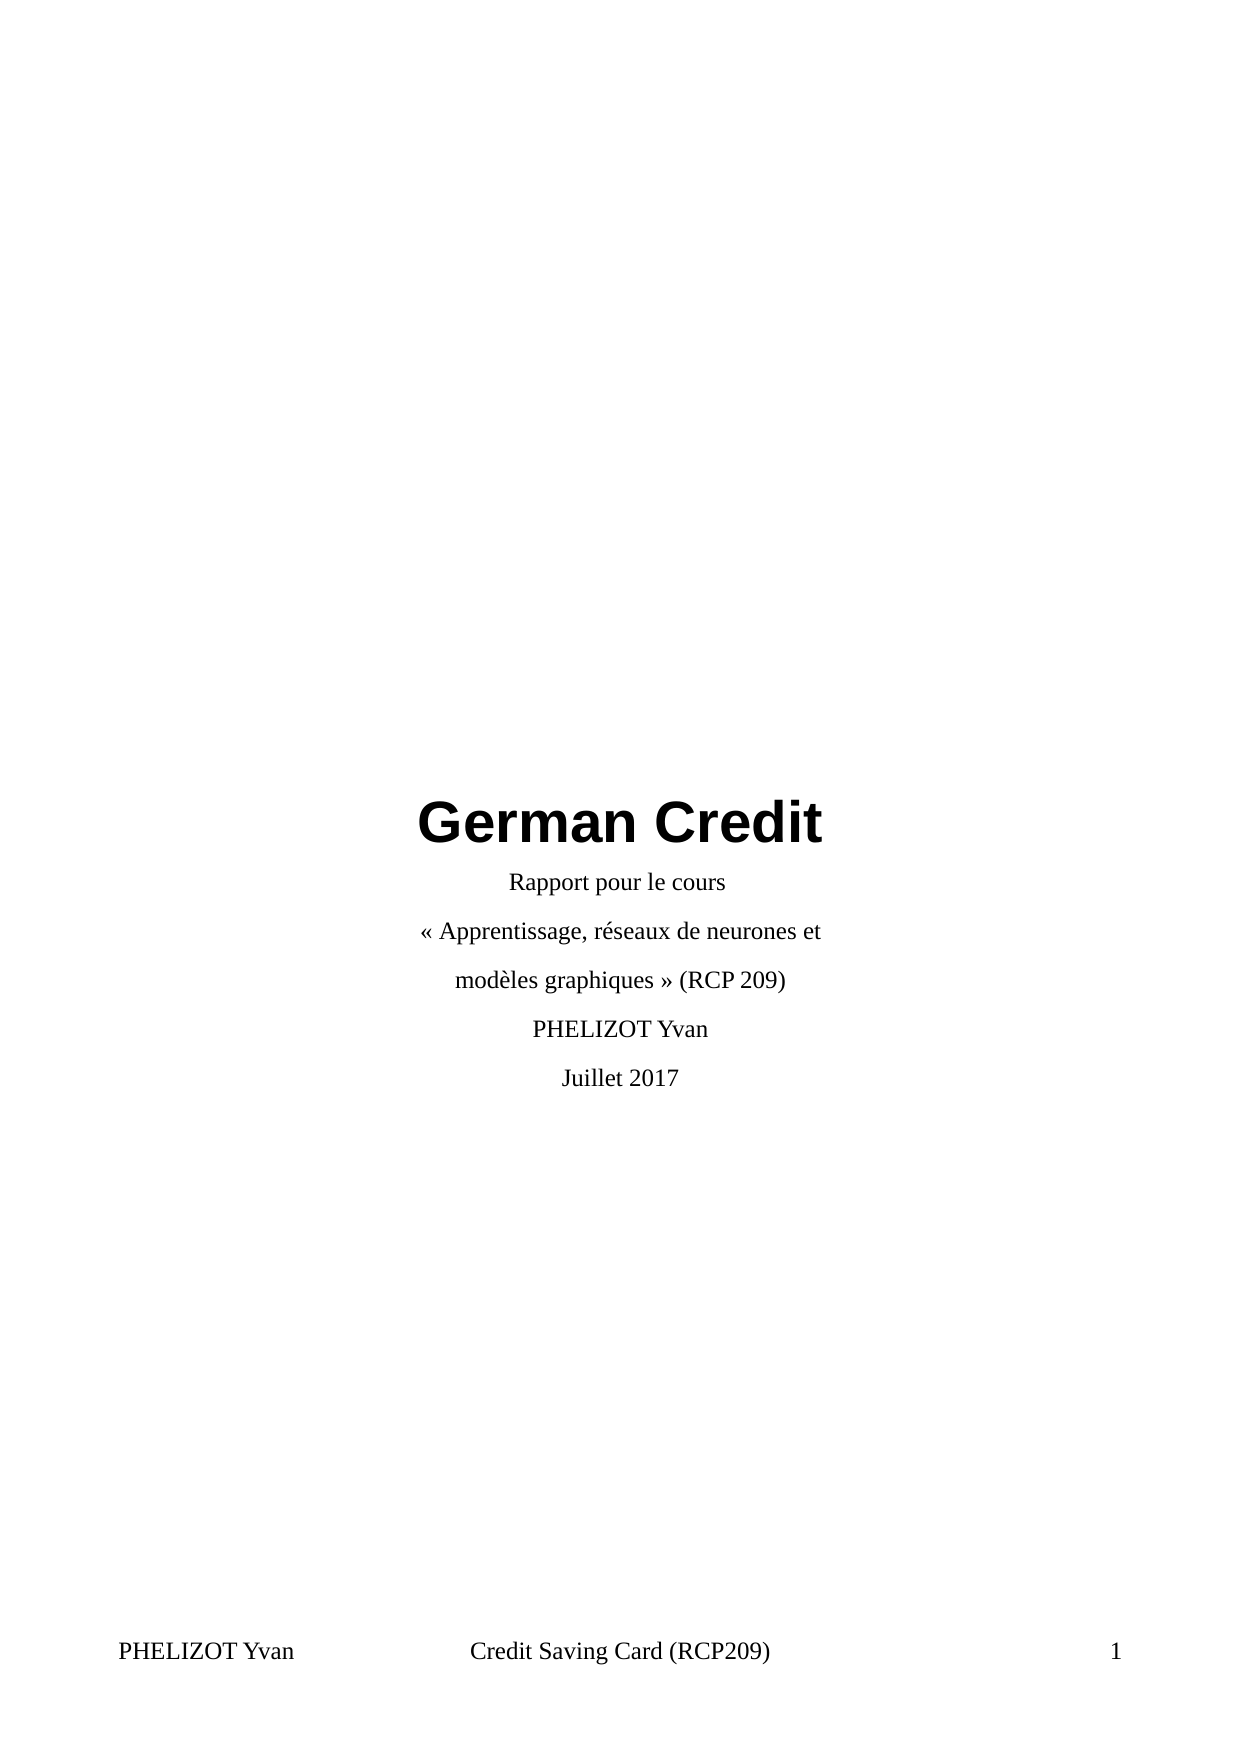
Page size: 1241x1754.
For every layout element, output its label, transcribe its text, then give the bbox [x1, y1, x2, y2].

text Juillet 2017 [118, 1063, 1122, 1092]
text « Apprentissage, réseaux de neurones et [118, 916, 1122, 945]
text PHELIZOT Yvan [118, 1014, 1122, 1043]
text Rapport pour le cours [118, 867, 1122, 896]
title German Credit [118, 787, 1122, 854]
text modèles graphiques » (RCP 209) [118, 965, 1122, 994]
